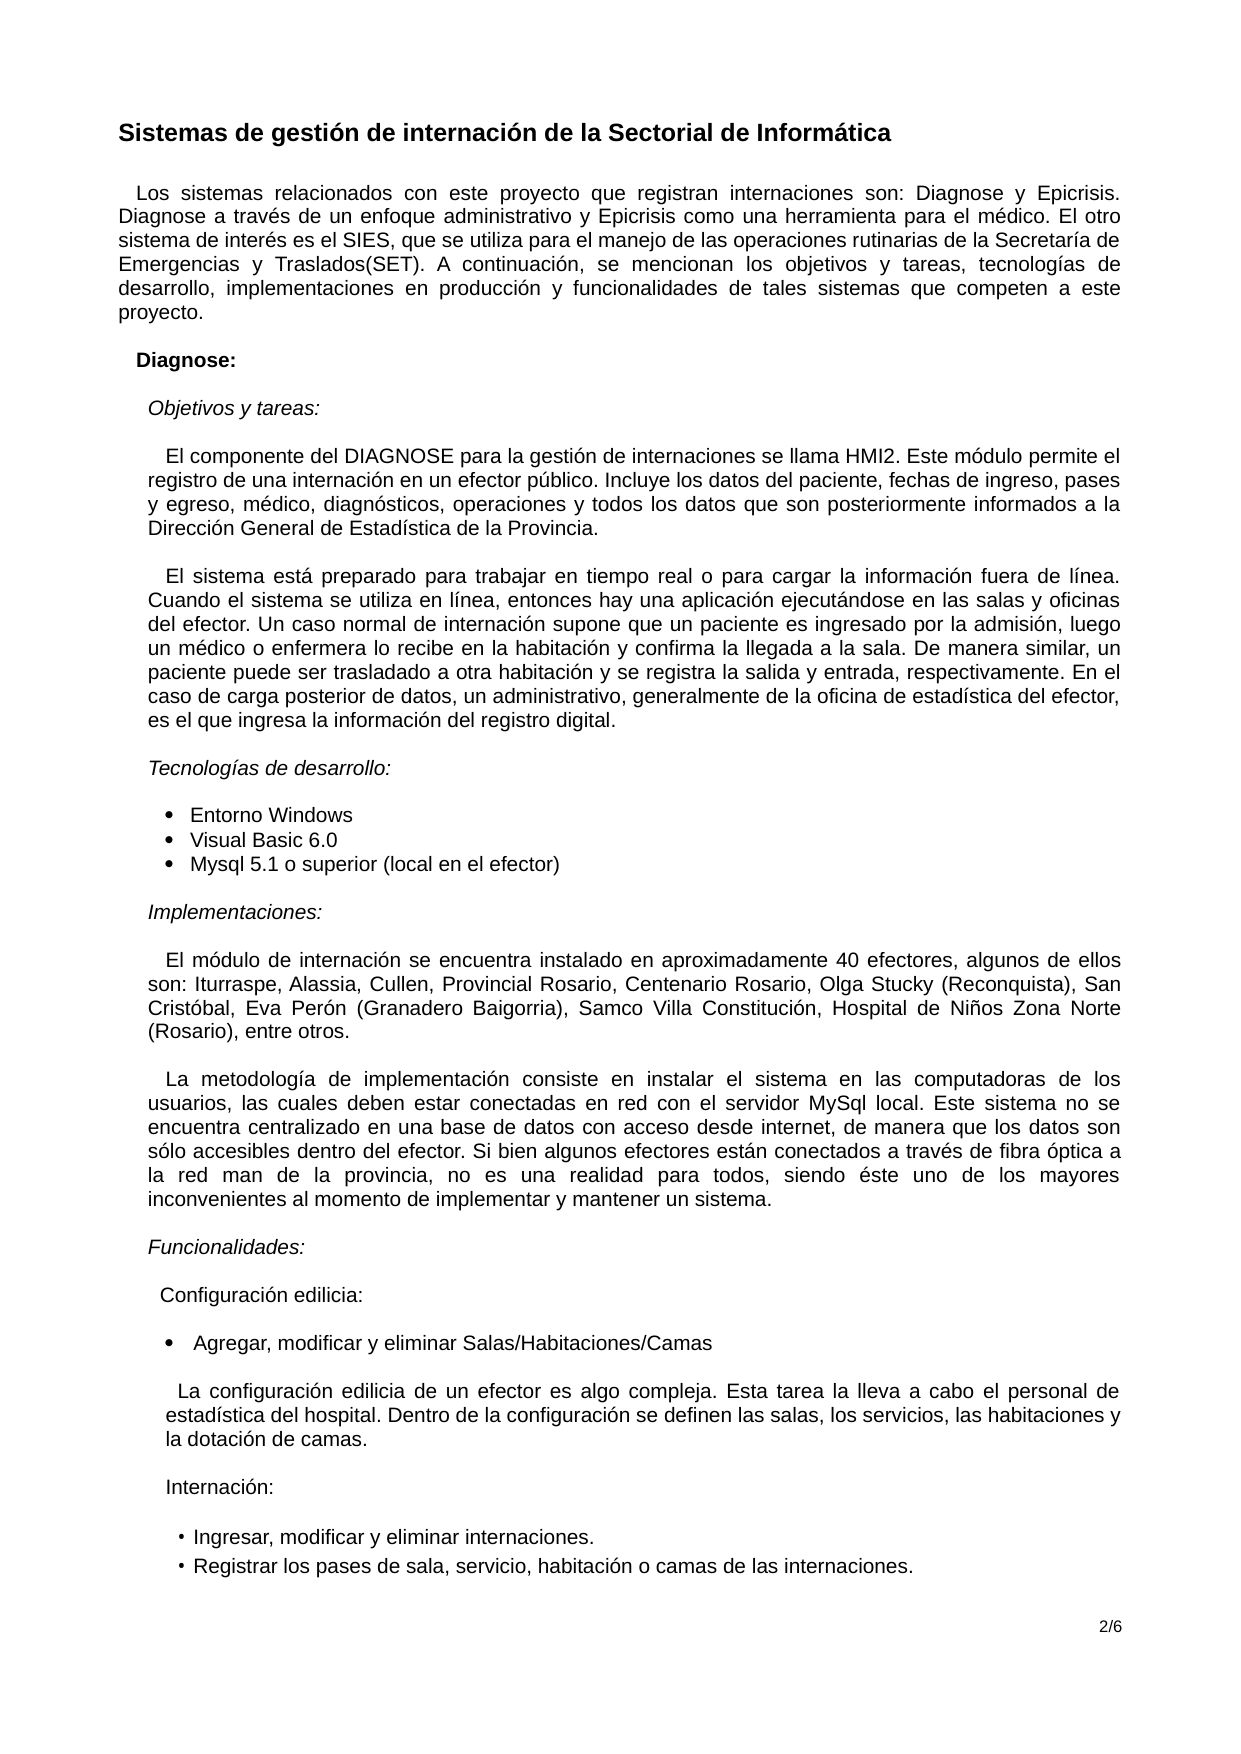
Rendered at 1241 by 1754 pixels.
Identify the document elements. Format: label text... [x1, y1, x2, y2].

list Visual Basic 6.0 [165, 827, 1122, 851]
list Entorno Windows [165, 803, 1122, 827]
text Implementaciones: [148, 899, 1122, 923]
text Diagnose: [136, 348, 1122, 372]
text Objetivos y tareas: [148, 396, 1122, 420]
list Ingresar, modificar y eliminar internaciones. [177, 1522, 1122, 1551]
list Registrar los pases de sala, servicio, habitación o camas de las internaciones. [177, 1551, 1122, 1579]
text El componente del DIAGNOSE para la gestión de internaciones se llama HMI2. Este módulo permite el registro de una internación en un efector público. Incluye los datos del paciente, fechas de ingreso, pases y egreso, médico, diagnósticos, operaciones y todos los datos que son posteriormente informados a la Dirección General de Estadística de la Provincia. [148, 444, 1122, 540]
list Agregar, modificar y eliminar Salas/Habitaciones/Camas [165, 1331, 1122, 1355]
text La metodología de implementación consiste en instalar el sistema en las computadoras de los usuarios, las cuales deben estar conectadas en red con el servidor MySql local. Este sistema no se encuentra centralizado en una base de datos con acceso desde internet, de manera que los datos son sólo accesibles dentro del efector. Si bien algunos efectores están conectados a través de fibra óptica a la red man de la provincia, no es una realidad para todos, siendo éste uno de los mayores inconvenientes al momento de implementar y mantener un sistema. [148, 1067, 1122, 1211]
text Tecnologías de desarrollo: [148, 755, 1122, 779]
text Configuración edilicia: [159, 1283, 1122, 1307]
text La configuración edilicia de un efector es algo compleja. Esta tarea la lleva a cabo el personal de estadística del hospital. Dentro de la configuración se definen las salas, los servicios, las habitaciones y la dotación de camas. [165, 1379, 1122, 1451]
text El sistema está preparado para trabajar en tiempo real o para cargar la información fuera de línea. Cuando el sistema se utiliza en línea, entonces hay una aplicación ejecutándose en las salas y oficinas del efector. Un caso normal de internación supone que un paciente es ingresado por la admisión, luego un médico o enfermera lo recibe en la habitación y confirma la llegada a la sala. De manera similar, un paciente puede ser trasladado a otra habitación y se registra la salida y entrada, respectivamente. En el caso de carga posterior de datos, un administrativo, generalmente de la oficina de estadística del efector, es el que ingresa la información del registro digital. [148, 564, 1122, 731]
text Sistemas de gestión de internación de la Sectorial de Informática [118, 118, 1122, 147]
text El módulo de internación se encuentra instalado en aproximadamente 40 efectores, algunos de ellos son: Iturraspe, Alassia, Cullen, Provincial Rosario, Centenario Rosario, Olga Stucky (Reconquista), San Cristóbal, Eva Perón (Granadero Baigorria), Samco Villa Constitución, Hospital de Niños Zona Norte (Rosario), entre otros. [148, 947, 1122, 1043]
text Funcionalidades: [148, 1235, 1122, 1259]
list Mysql 5.1 o superior (local en el efector) [165, 851, 1122, 876]
text Los sistemas relacionados con este proyecto que registran internaciones son: Diagnose y Epicrisis. Diagnose a través de un enfoque administrativo y Epicrisis como una herramienta para el médico. El otro sistema de interés es el SIES, que se utiliza para el manejo de las operaciones rutinarias de la Secretaría de Emergencias y Traslados(SET). A continuación, se mencionan los objetivos y tareas, tecnologías de desarrollo, implementaciones en producción y funcionalidades de tales sistemas que competen a este proyecto. [118, 180, 1122, 324]
text Internación: [165, 1474, 1122, 1498]
